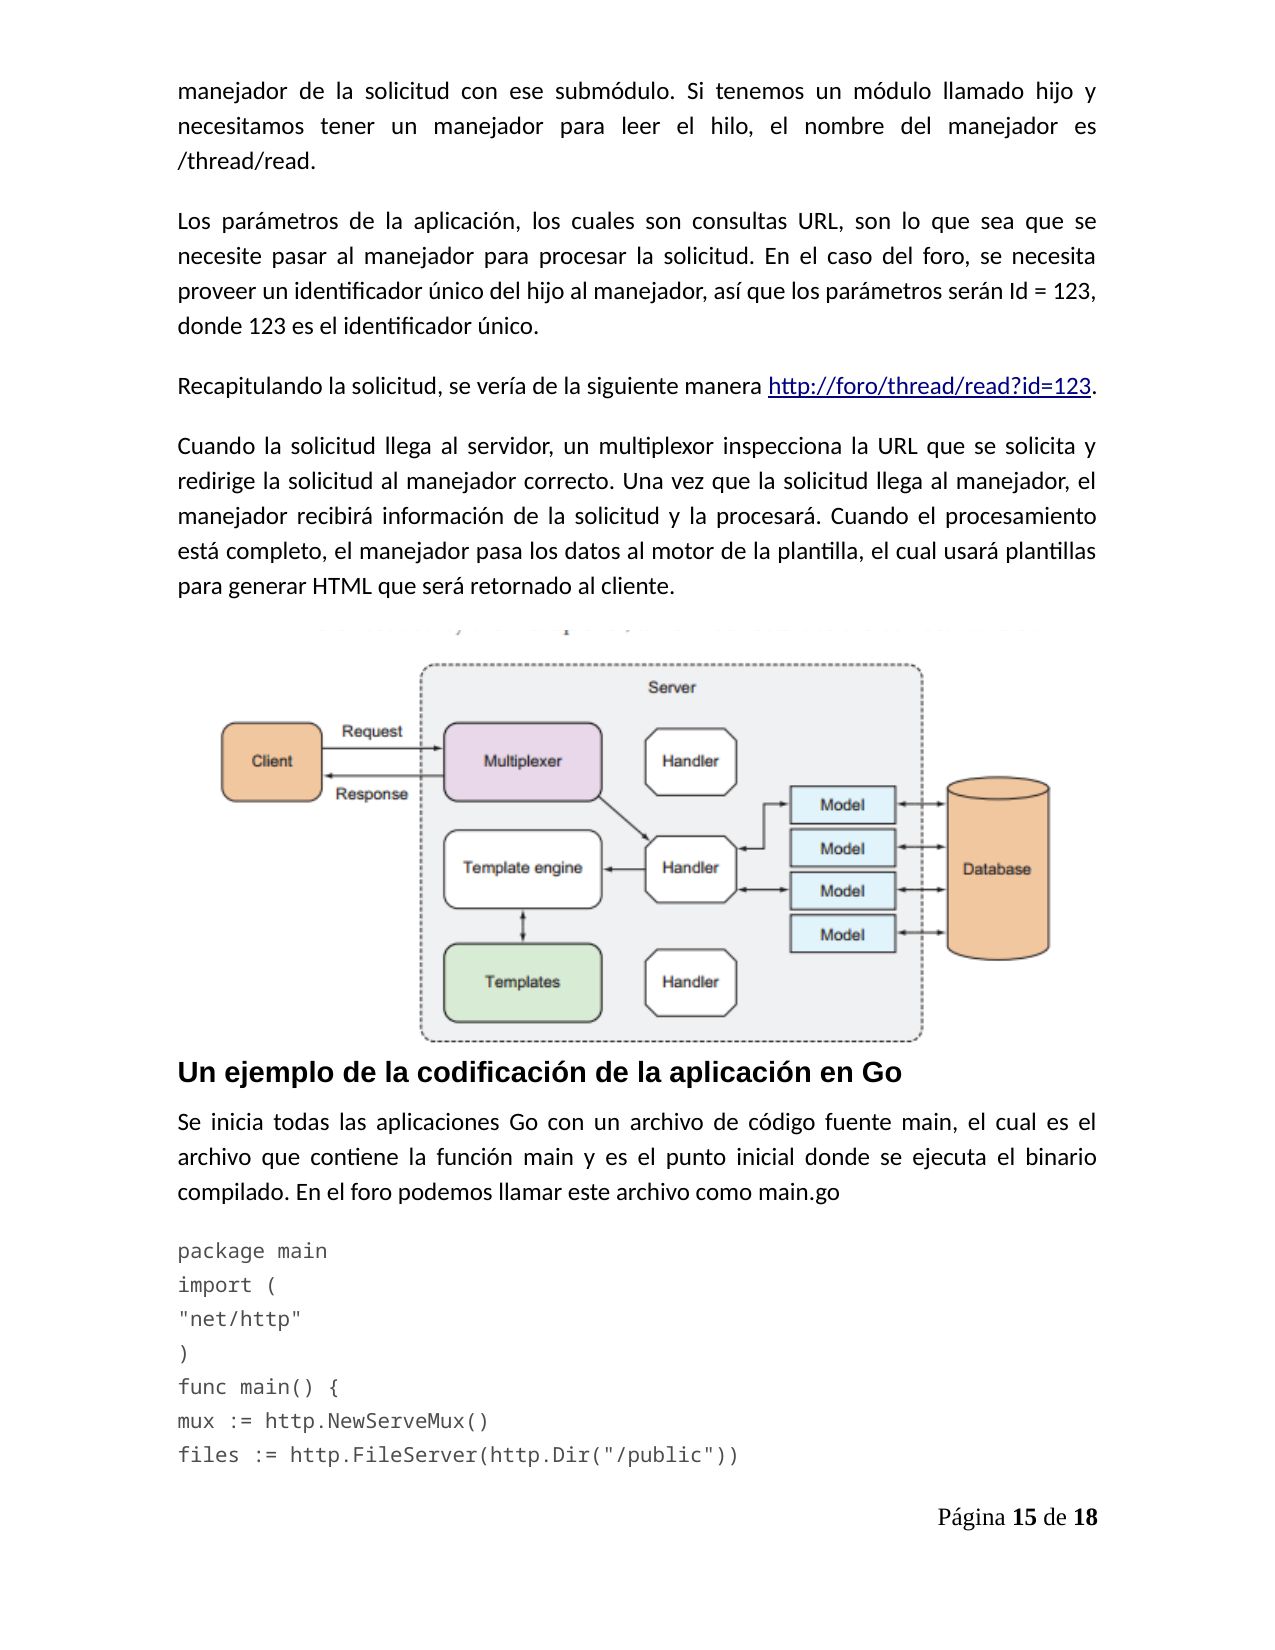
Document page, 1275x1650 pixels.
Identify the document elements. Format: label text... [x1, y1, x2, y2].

text manejador de la solicitud con ese submódulo. Si tenemos un módulo llamado hijo y necesitamos tener un manejador para leer el hilo, el nombre del manejador es /thread/read. [177, 75, 1098, 176]
text package main import ( "net/http" ) func main() { mux := http.NewServeMux() files := http.FileServer(http.Dir("/public")) [177, 1236, 1098, 1469]
text Los parámetros de la aplicación, los cuales son consultas URL, son lo que sea que se necesite pasar al manejador para procesar la solicitud. En el caso del foro, se necesita proveer un identificador único del hijo al manejador, así que los parámetros serán Id = 123, donde 123 es el identificador único. [177, 205, 1098, 341]
subtitle Un ejemplo de la codificación de la aplicación en Go [177, 713, 1098, 1088]
picture [193, 630, 1082, 1055]
text Recapitulando la solicitud, se vería de la siguiente manera http://foro/thread/read?id=123. [177, 370, 1098, 401]
text Se inicia todas las aplicaciones Go con un archivo de código fuente main, el cual es el archivo que contiene la función main y es el punto inicial donde se ejecuta el binario compilado. En el foro podemos llamar este archivo como main.go [177, 1106, 1098, 1207]
text Cuando la solicitud llega al servidor, un multiplexor inspecciona la URL que se solicita y redirige la solicitud al manejador correcto. Una vez que la solicitud llega al manejador, el manejador recibirá información de la solicitud y la procesará. Cuando el procesamiento está completo, el manejador pasa los datos al motor de la plantilla, el cual usará plantillas para generar HTML que será retornado al cliente. [177, 430, 1098, 601]
